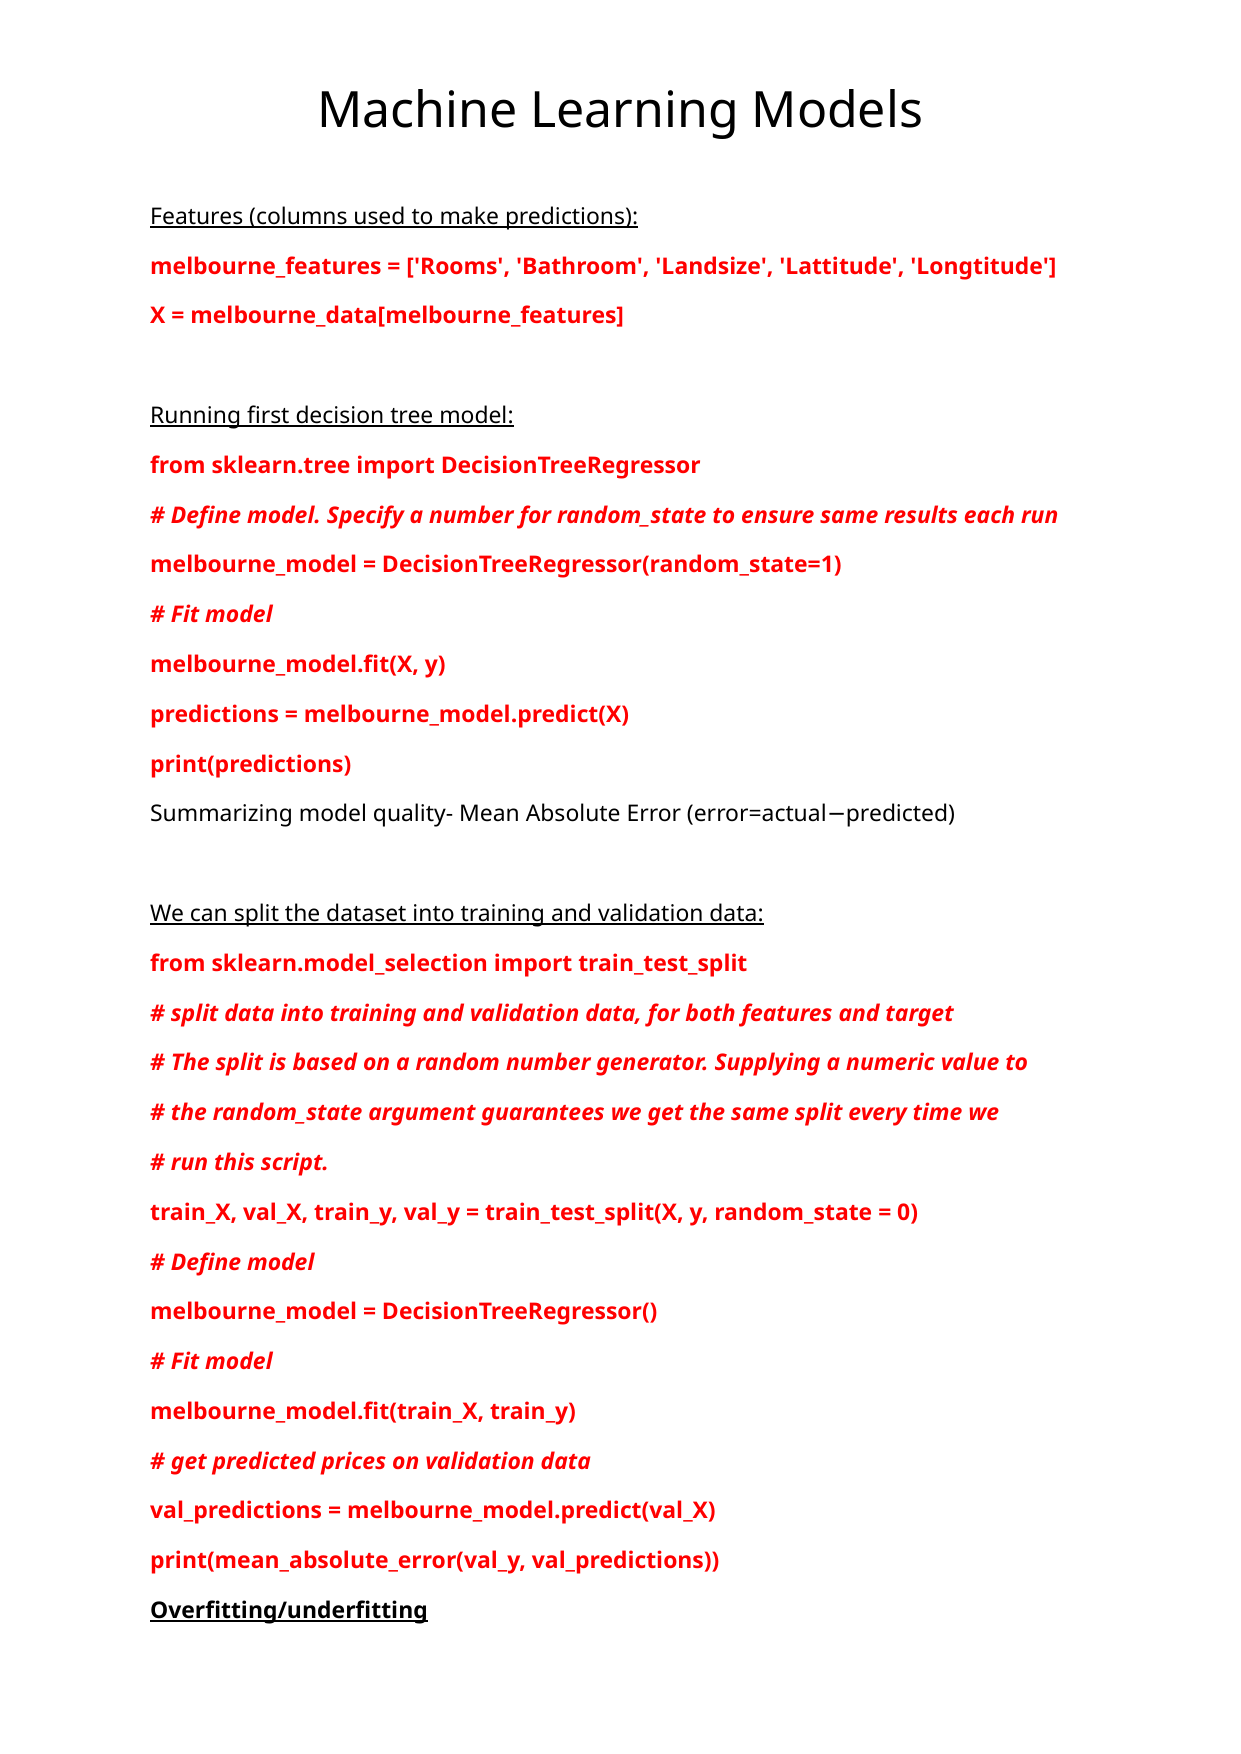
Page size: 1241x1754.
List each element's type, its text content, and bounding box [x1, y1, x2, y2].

text # Fit model [150, 598, 1090, 629]
text train_X, val_X, train_y, val_y = train_test_split(X, y, random_state = 0) [150, 1196, 1090, 1227]
text # Define model. Specify a number for random_state to ensure same results each run [150, 498, 1090, 530]
text # the random_state argument guarantees we get the same split every time we [150, 1096, 1090, 1127]
text # run this script. [150, 1146, 1090, 1177]
text from sklearn.model_selection import train_test_split [150, 947, 1090, 978]
text We can split the dataset into training and validation data: [150, 897, 1090, 928]
text melbourne_features = ['Rooms', 'Bathroom', 'Landsize', 'Lattitude', 'Longtitude'] [150, 249, 1090, 281]
text from sklearn.tree import DecisionTreeRegressor [150, 449, 1090, 480]
text Overfitting/underfitting [150, 1594, 1090, 1625]
text Features (columns used to make predictions): [150, 200, 1090, 231]
text melbourne_model = DecisionTreeRegressor() [150, 1295, 1090, 1326]
text melbourne_model.fit(X, y) [150, 648, 1090, 679]
text # Fit model [150, 1345, 1090, 1376]
text Summarizing model quality- Mean Absolute Error (error=actual−predicted) [150, 797, 1090, 828]
text predictions = melbourne_model.predict(X) [150, 698, 1090, 729]
text melbourne_model = DecisionTreeRegressor(random_state=1) [150, 548, 1090, 579]
text # The split is based on a random number generator. Supplying a numeric value to [150, 1046, 1090, 1077]
text print(predictions) [150, 747, 1090, 779]
text Running first decision tree model: [150, 399, 1090, 430]
text X = melbourne_data[melbourne_features] [150, 299, 1090, 331]
text print(mean_absolute_error(val_y, val_predictions)) [150, 1544, 1090, 1575]
text # split data into training and validation data, for both features and target [150, 996, 1090, 1028]
text # Define model [150, 1245, 1090, 1277]
text # get predicted prices on validation data [150, 1444, 1090, 1476]
text melbourne_model.fit(train_X, train_y) [150, 1395, 1090, 1426]
text val_predictions = melbourne_model.predict(val_X) [150, 1494, 1090, 1526]
